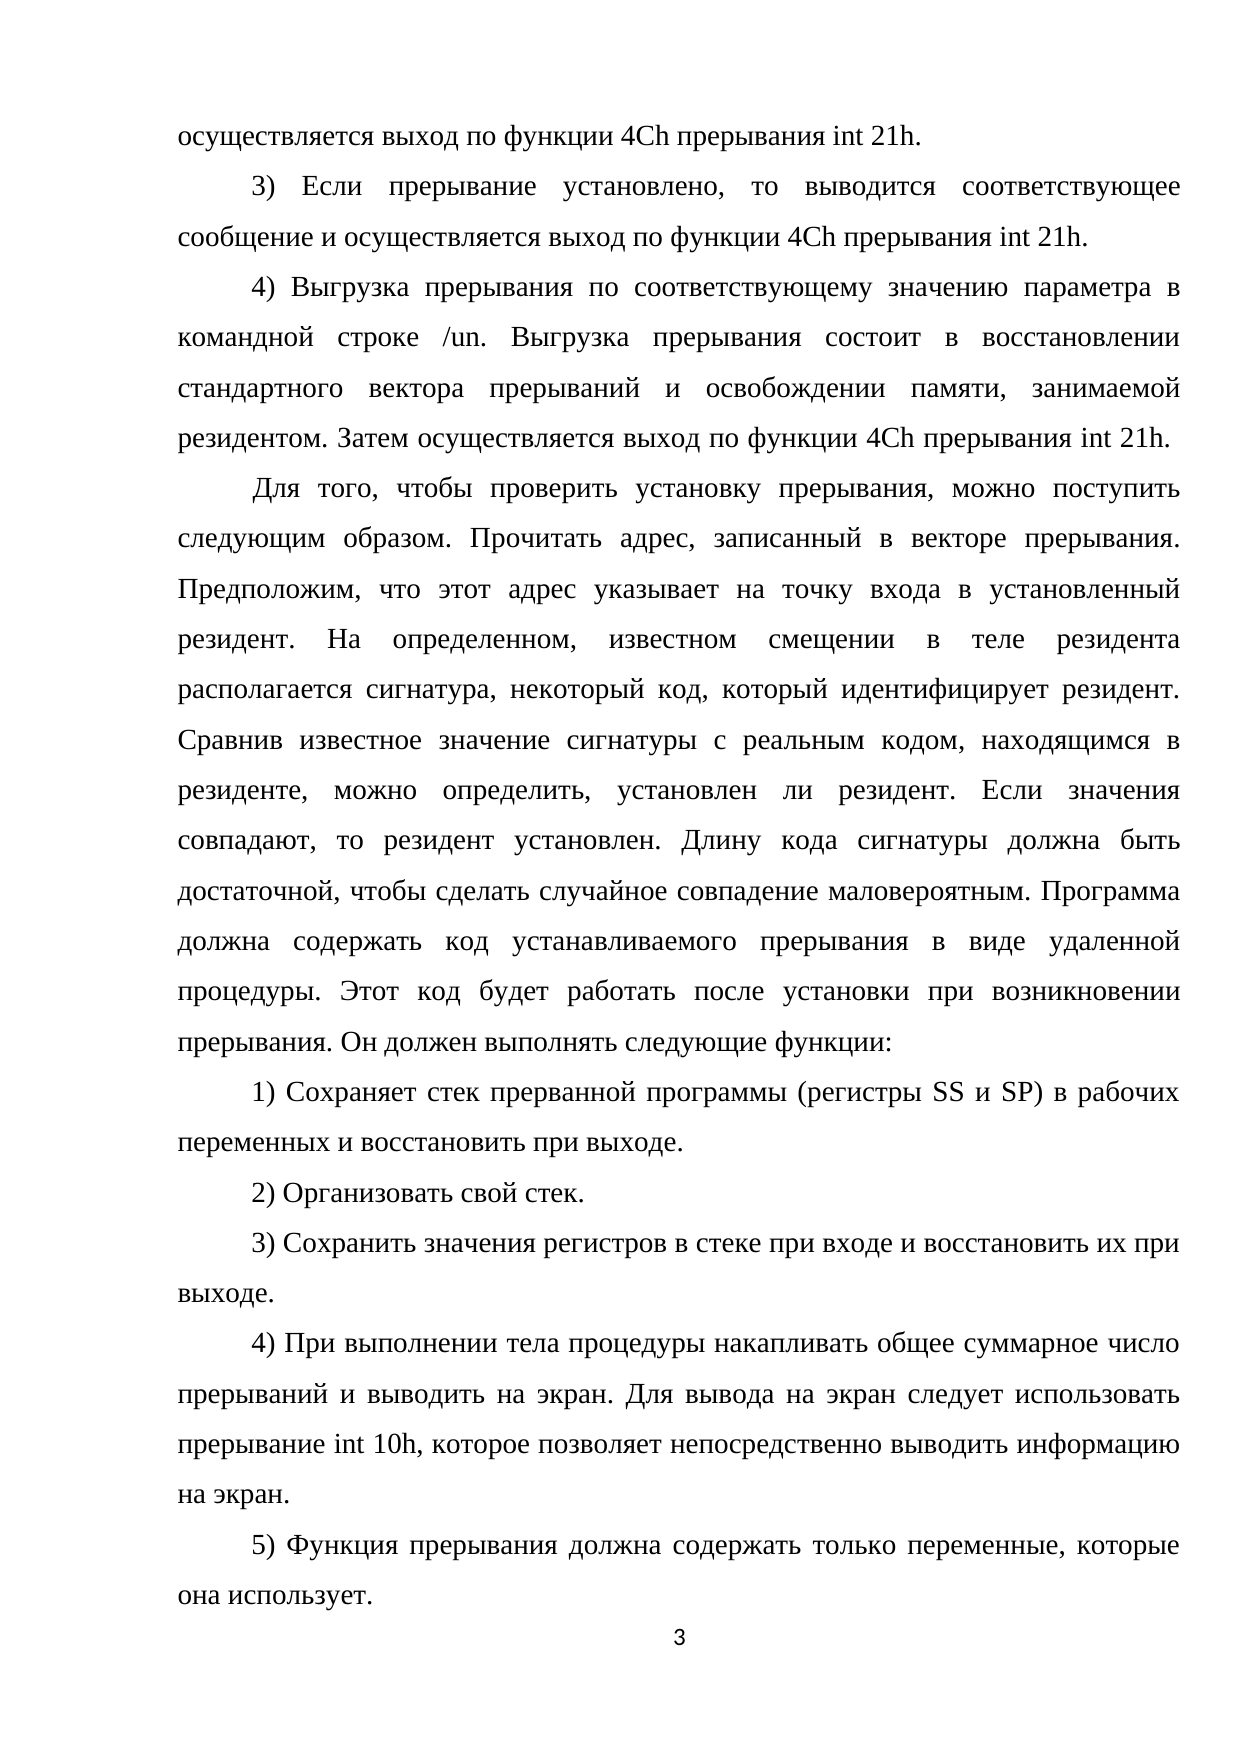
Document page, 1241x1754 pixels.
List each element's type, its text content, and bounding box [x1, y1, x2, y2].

text 1) Сохраняет стек прерванной программы (регистры SS и SP) в рабочих переменных и восстановить при выходе. [177, 1074, 1181, 1158]
text 5) Функция прерывания должна содержать только переменные, которые она использует. [177, 1527, 1181, 1611]
text 4) Выгрузка прерывания по соответствующему значению параметра в командной строке /un. Выгрузка прерывания состоит в восстановлении стандартного вектора прерываний и освобождении памяти, занимаемой резидентом. Затем осуществляется выход по функции 4Сh прерывания int 21h. Для того, чтобы проверить установку прерывания, можно поступить следующим образом. Прочитать адрес, записанный в векторе прерывания. Предположим, что этот адрес указывает на точку входа в установленный резидент. На определенном, известном смещении в теле резидента располагается сигнатура, некоторый код, который идентифицирует резидент. Сравнив известное значение сигнатуры с реальным кодом, находящимся в резиденте, можно определить, установлен ли резидент. Если значения совпадают, то резидент установлен. Длину кода сигнатуры должна быть достаточной, чтобы сделать случайное совпадение маловероятным. Программа должна содержать код устанавливаемого прерывания в виде удаленной процедуры. Этот код будет работать после установки при возникновении прерывания. Он должен выполнять следующие функции: [177, 269, 1181, 1057]
text 4) При выполнении тела процедуры накапливать общее суммарное число прерываний и выводить на экран. Для вывода на экран следует использовать прерывание int 10h, которое позволяет непосредственно выводить информацию на экран. [177, 1326, 1181, 1510]
text осуществляется выход по функции 4Сh прерывания int 21h. [177, 118, 1181, 152]
text 2) Организовать свой стек. [177, 1175, 1181, 1208]
text 3) Если прерывание установлено, то выводится соответствующее сообщение и осуществляется выход по функции 4Сh прерывания int 21h. [177, 168, 1181, 252]
text 3) Сохранить значения регистров в стеке при входе и восстановить их при выходе. [177, 1225, 1181, 1309]
